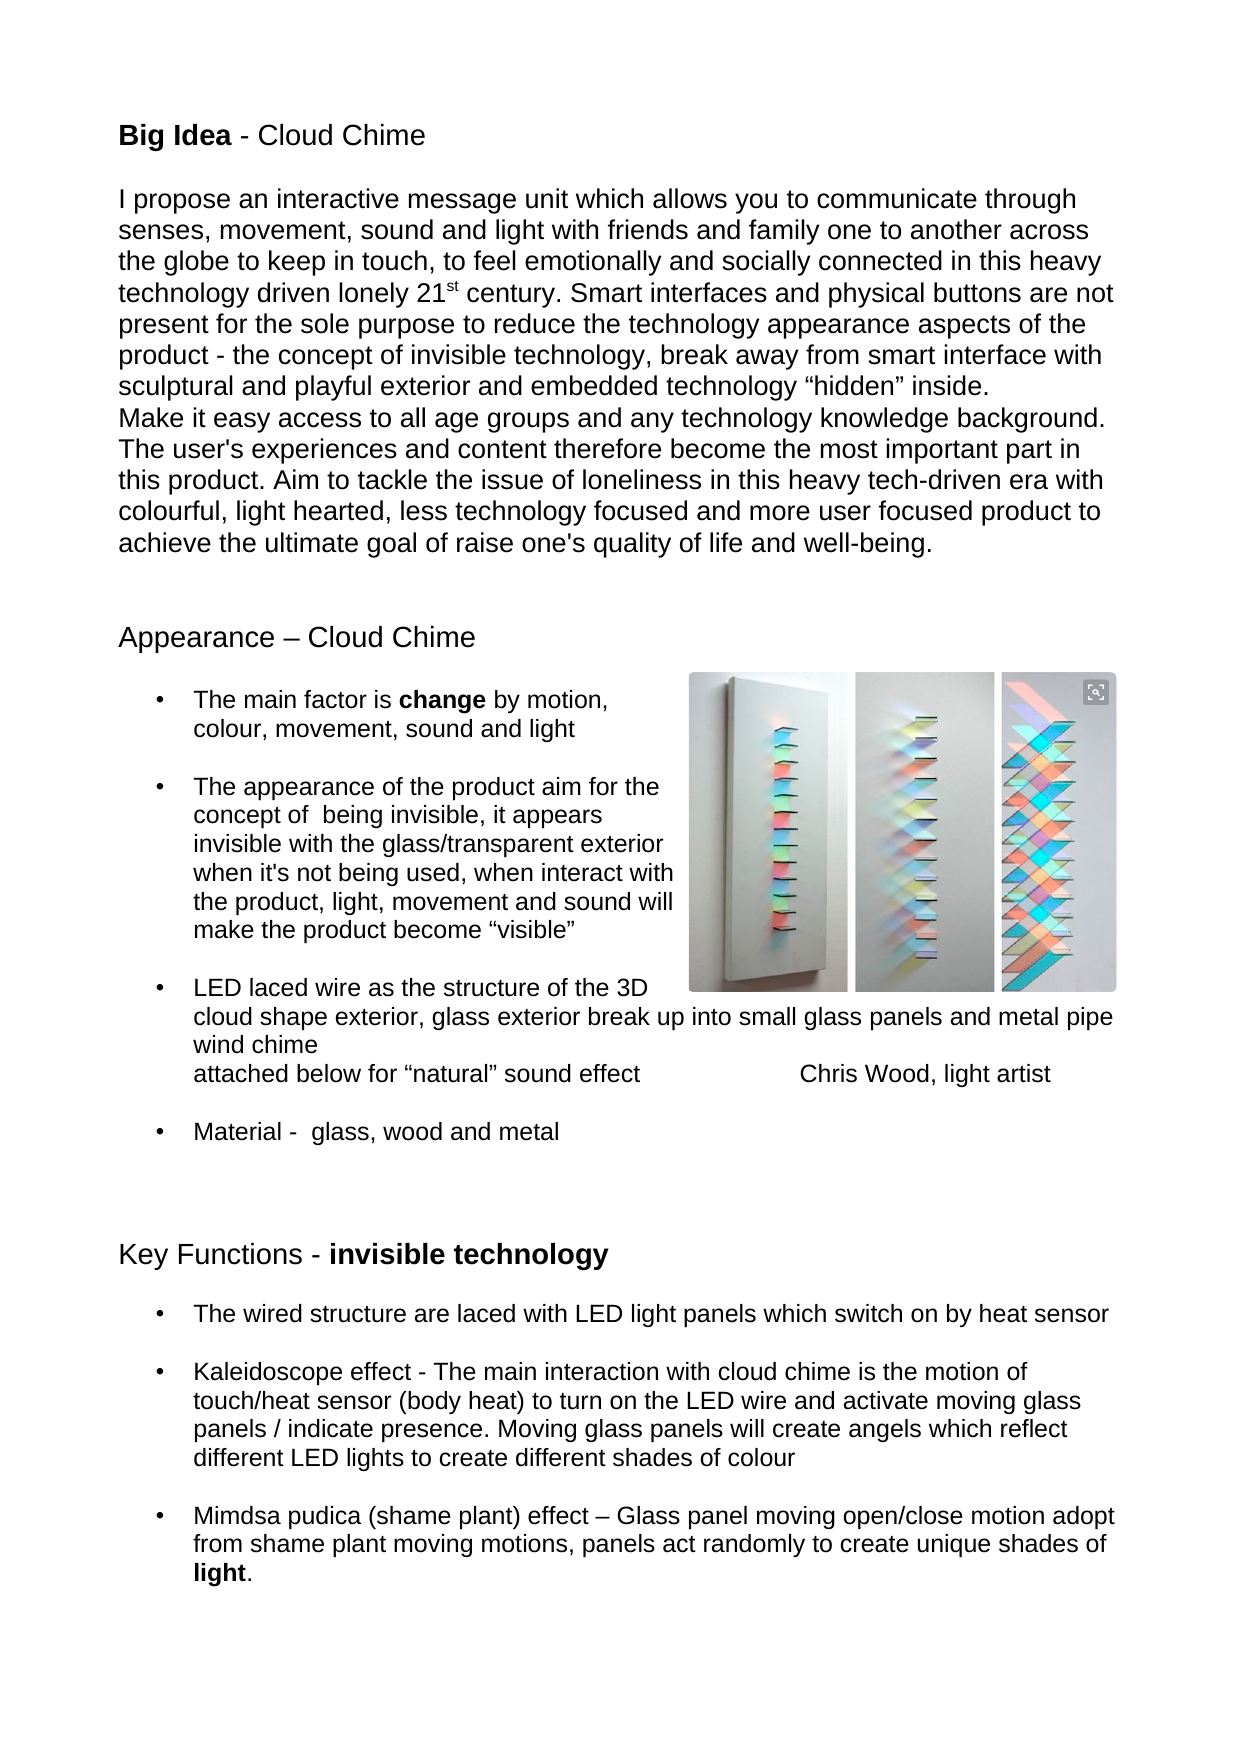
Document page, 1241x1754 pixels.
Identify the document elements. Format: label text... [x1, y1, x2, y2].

text Big Idea - Cloud Chime [118, 118, 1122, 152]
list Kaleidoscope effect - The main interaction with cloud chime is the motion of touch/heat sensor (body heat) to turn on the LED wire and activate moving glass panels / indicate presence. Moving glass panels will create angels which reflect different LED lights to create different shades of colour [156, 1357, 1122, 1472]
list The appearance of the product aim for the concept of being invisible, it appears invisible with the glass/transparent exterior when it's not being used, when interact with the product, light, movement and sound will make the product become “visible” [156, 772, 688, 944]
text I propose an interactive message unit which allows you to communicate through senses, movement, sound and light with friends and family one to another across the globe to keep in touch, to feel emotionally and socially connected in this heavy technology driven lonely 21st century. Smart interfaces and physical buttons are not present for the sole purpose to reduce the technology appearance aspects of the product - the concept of invisible technology, break away from smart interface with sculptural and playful exterior and embedded technology “hidden” inside. [118, 183, 1122, 402]
picture [688, 671, 1118, 992]
list attached below for “natural” sound effect Chris Wood, light artist [156, 1059, 1122, 1088]
list The main factor is change by motion, colour, movement, sound and light [156, 685, 688, 743]
text Make it easy access to all age groups and any technology knowledge background. The user's experiences and content therefore become the most important part in this product. Aim to tackle the issue of loneliness in this heavy tech-driven era with colourful, light hearted, less technology focused and more user focused product to achieve the ultimate goal of raise one's quality of life and well-being. [118, 402, 1122, 558]
list Material - glass, wood and metal [156, 1117, 1122, 1146]
list The wired structure are laced with LED light panels which switch on by heat sensor [156, 1299, 1122, 1328]
text Key Functions - invisible technology [118, 1237, 1122, 1270]
list LED laced wire as the structure of the 3D cloud shape exterior, glass exterior break up into small glass panels and metal pipe wind chime [156, 973, 1122, 1059]
text Appearance – Cloud Chime [118, 620, 1122, 654]
list Mimdsa pudica (shame plant) effect – Glass panel moving open/close motion adopt from shame plant moving motions, panels act randomly to create unique shades of light. [156, 1501, 1122, 1587]
